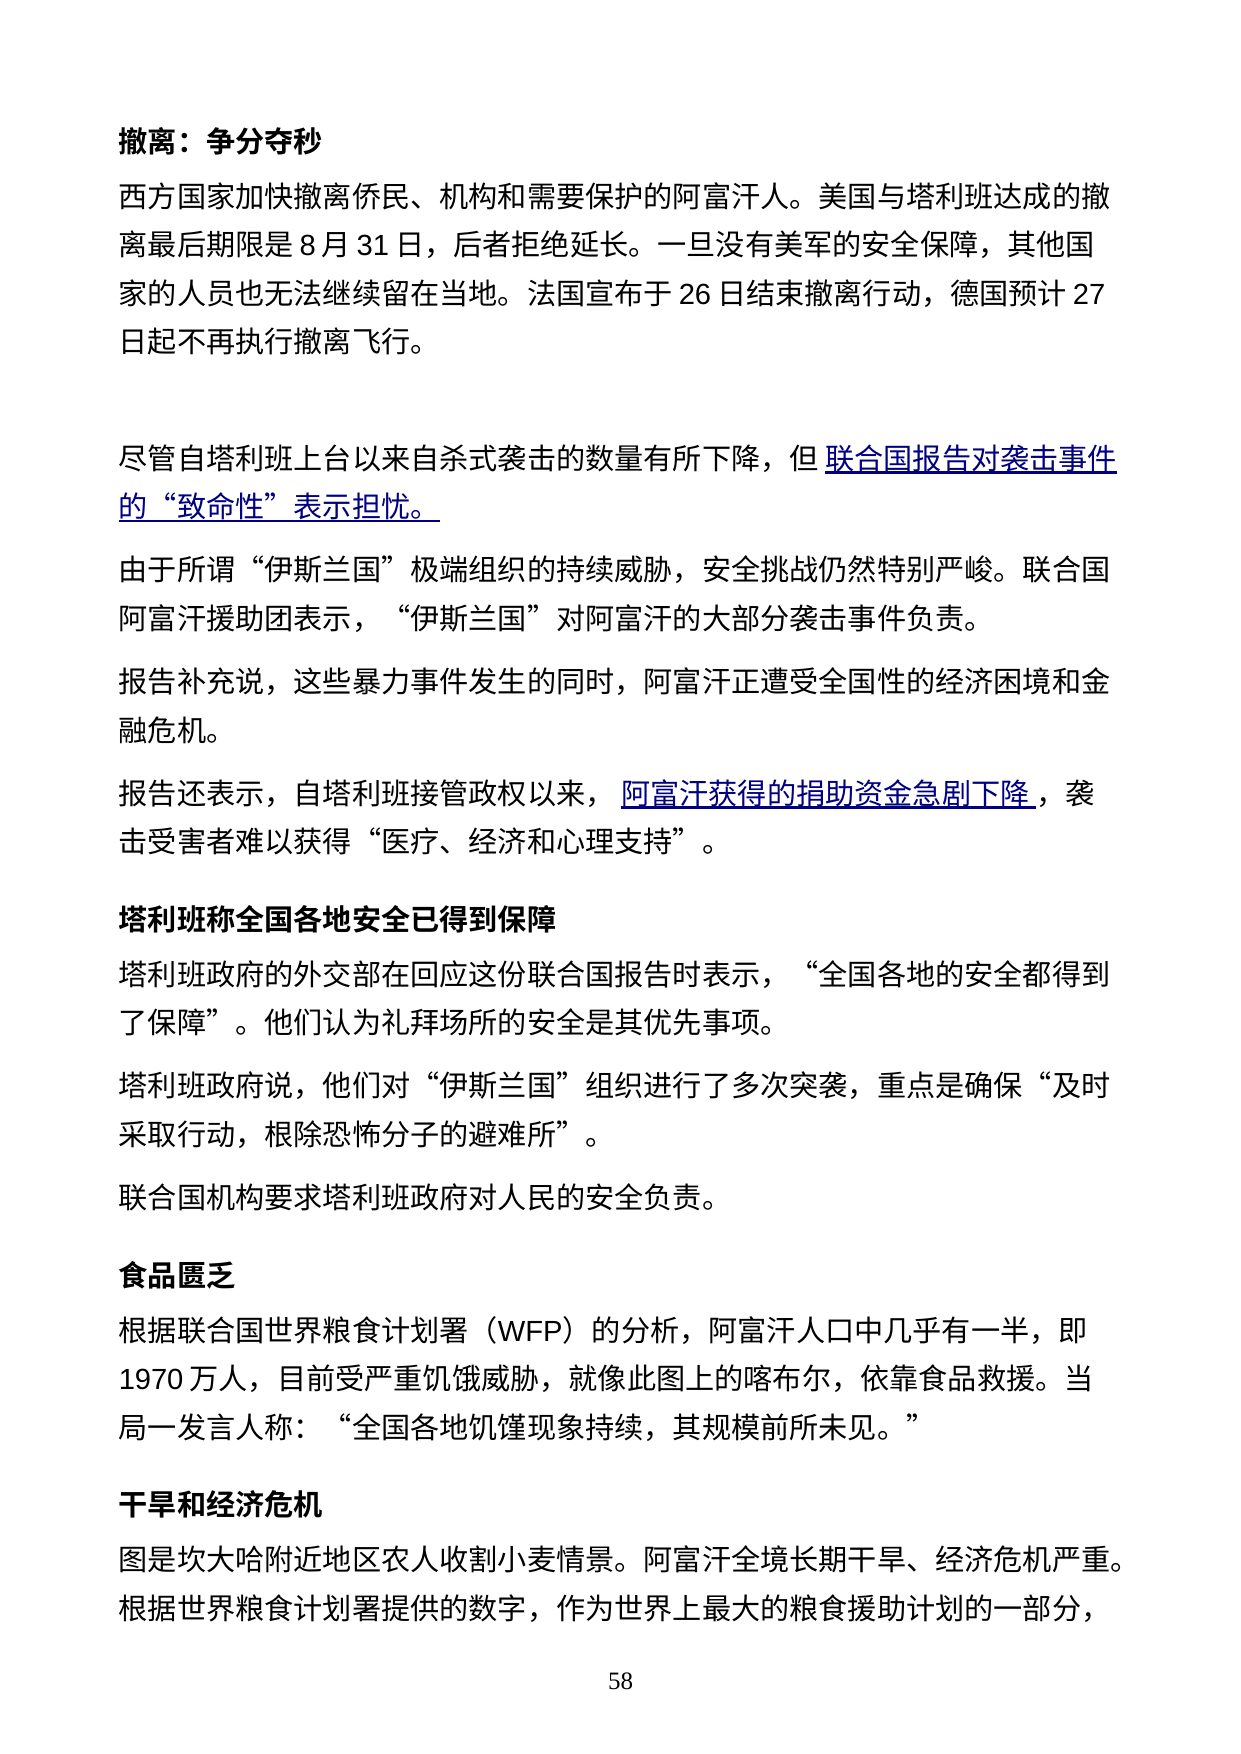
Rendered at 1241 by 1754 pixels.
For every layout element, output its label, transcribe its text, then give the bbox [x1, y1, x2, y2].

text 报告还表示，自塔利班接管政权以来， 阿富汗获得的捐助资金急剧下降 ，袭击受害者难以获得“医疗、经济和心理支持”。 [118, 770, 1122, 861]
text 根据联合国世界粮食计划署（WFP）的分析，阿富汗人口中几乎有一半，即1970万人，目前受严重饥饿威胁，就像此图上的喀布尔，依靠食品救援。当局一发言人称：“全国各地饥馑现象持续，其规模前所未见。” [118, 1307, 1122, 1446]
text 尽管自塔利班上台以来自杀式袭击的数量有所下降，但 联合国报告对袭击事件的“致命性”表示担忧。 [118, 435, 1122, 526]
subtitle 撤离：争分夺秒 [118, 118, 1122, 161]
subtitle 塔利班称全国各地安全已得到保障 [118, 896, 1122, 939]
subtitle 食品匮乏 [118, 1252, 1122, 1294]
text 由于所谓“伊斯兰国”极端组织的持续威胁，安全挑战仍然特别严峻。联合国阿富汗援助团表示，“伊斯兰国”对阿富汗的大部分袭击事件负责。 [118, 547, 1122, 638]
text 西方国家加快撤离侨民、机构和需要保护的阿富汗人。美国与塔利班达成的撤离最后期限是8月31日，后者拒绝延长。一旦没有美军的安全保障，其他国家的人员也无法继续留在当地。法国宣布于26日结束撤离行动，德国预计27日起不再执行撤离飞行。 [118, 173, 1122, 361]
text 图是坎大哈附近地区农人收割小麦情景。阿富汗全境长期干旱、经济危机严重。根据世界粮食计划署提供的数字，作为世界上最大的粮食援助计划的一部分，仅今年，该国就有2200万人依赖品救助。为此，联合国需筹款14亿美元以继续实施其阿富汗计划。 [118, 1537, 1122, 1627]
text 联合国机构要求塔利班政府对人民的安全负责。 [118, 1174, 1122, 1217]
text 塔利班政府的外交部在回应这份联合国报告时表示，“全国各地的安全都得到了保障”。他们认为礼拜场所的安全是其优先事项。 [118, 951, 1122, 1042]
subtitle 干旱和经济危机 [118, 1482, 1122, 1524]
text 报告补充说，这些暴力事件发生的同时，阿富汗正遭受全国性的经济困境和金融危机。 [118, 658, 1122, 749]
text 塔利班政府说，他们对“伊斯兰国”组织进行了多次突袭，重点是确保“及时采取行动，根除恐怖分子的避难所”。 [118, 1063, 1122, 1154]
